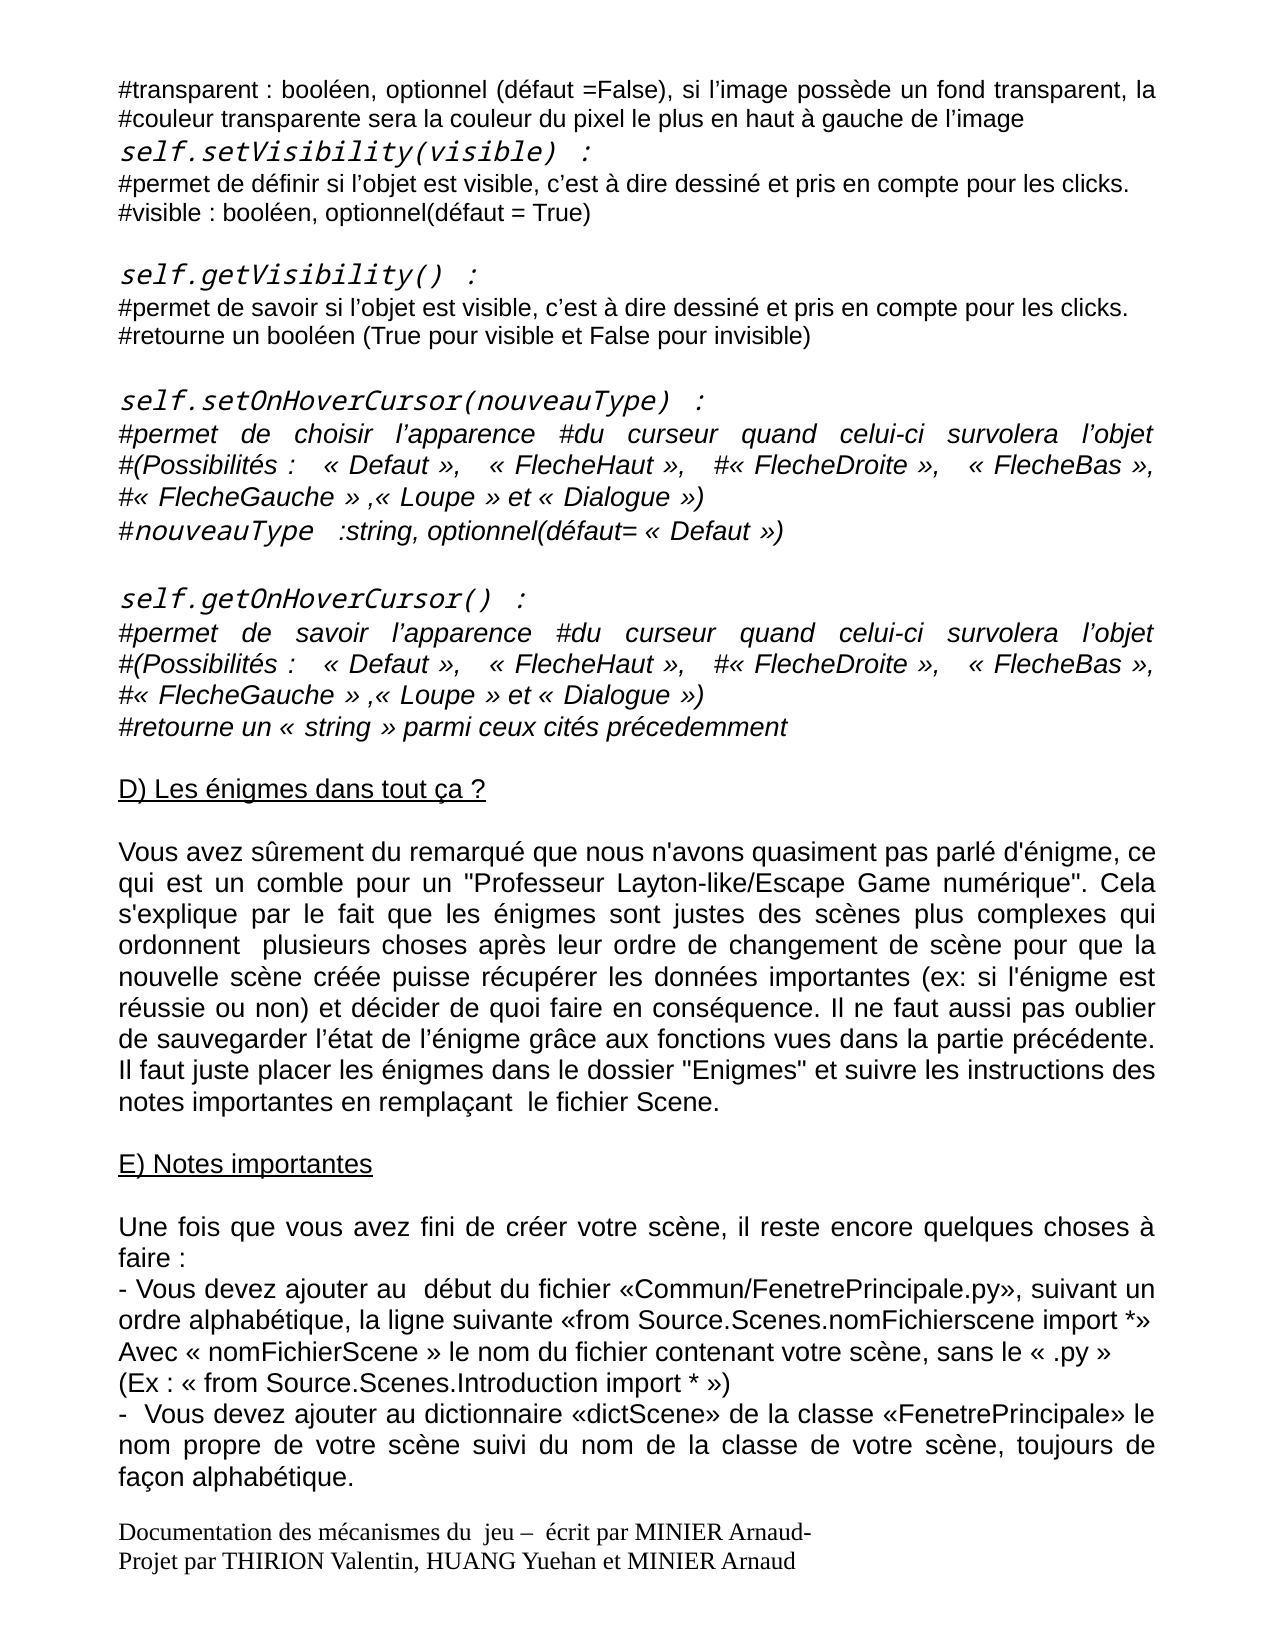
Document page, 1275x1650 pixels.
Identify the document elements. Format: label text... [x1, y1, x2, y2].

text #transparent : booléen, optionnel (défaut =False), si l’image possède un fond transparent, la #couleur transparente sera la couleur du pixel le plus en haut à gauche de l’image [118, 75, 1157, 132]
text #permet de choisir l’apparence #du curseur quand celui-ci survolera l’objet #(Possibilités : « Defaut », « FlecheHaut », #« FlecheDroite », « FlecheBas », #« FlecheGauche » ,« Loupe » et « Dialogue ») [118, 418, 1157, 512]
text (Ex : « from Source.Scenes.Introduction import * ») [118, 1367, 1157, 1398]
text Une fois que vous avez fini de créer votre scène, il reste encore quelques choses à faire : [118, 1211, 1157, 1273]
text self.getVisibility() : [118, 256, 1157, 292]
text - Vous devez ajouter au début du fichier «Commun/FenetrePrincipale.py», suivant un ordre alphabétique, la ligne suivante «from Source.Scenes.nomFichierscene import *» [118, 1273, 1157, 1336]
text #retourne un booléen (True pour visible et False pour invisible) [118, 321, 1157, 350]
text E) Notes importantes [118, 1148, 1157, 1179]
text #permet de définir si l’objet est visible, c’est à dire dessiné et pris en compte pour les clicks. [118, 169, 1157, 198]
text self.setOnHoverCursor(nouveauType) : [118, 381, 1157, 418]
text Vous avez sûrement du remarqué que nous n'avons quasiment pas parlé d'énigme, ce qui est un comble pour un "Professeur Layton-like/Escape Game numérique". Cela s'explique par le fait que les énigmes sont justes des scènes plus complexes qui ordonnent plusieurs choses après leur ordre de changement de scène pour que la nouvelle scène créée puisse récupérer les données importantes (ex: si l'énigme est réussie ou non) et décider de quoi faire en conséquence. Il ne faut aussi pas oublier de sauvegarder l’état de l’énigme grâce aux fonctions vues dans la partie précédente. Il faut juste placer les énigmes dans le dossier "Enigmes" et suivre les instructions des notes importantes en remplaçant le fichier Scene. [118, 836, 1157, 1117]
text self.getOnHoverCursor() : [118, 580, 1157, 617]
text D) Les énigmes dans tout ça ? [118, 773, 1157, 804]
text #permet de savoir l’apparence #du curseur quand celui-ci survolera l’objet #(Possibilités : « Defaut », « FlecheHaut », #« FlecheDroite », « FlecheBas », #« FlecheGauche » ,« Loupe » et « Dialogue ») [118, 617, 1157, 711]
text #visible : booléen, optionnel(défaut = True) [118, 198, 1157, 227]
text #permet de savoir si l’objet est visible, c’est à dire dessiné et pris en compte pour les clicks. [118, 292, 1157, 321]
text #nouveauType :string, optionnel(défaut= « Defaut ») [118, 512, 1157, 549]
text - Vous devez ajouter au dictionnaire «dictScene» de la classe «FenetrePrincipale» le nom propre de votre scène suivi du nom de la classe de votre scène, toujours de façon alphabétique. [118, 1398, 1157, 1492]
text #retourne un « string » parmi ceux cités précedemment [118, 711, 1157, 742]
text Avec « nomFichierScene » le nom du fichier contenant votre scène, sans le « .py » [118, 1336, 1157, 1367]
text self.setVisibility(visible) : [118, 132, 1157, 169]
